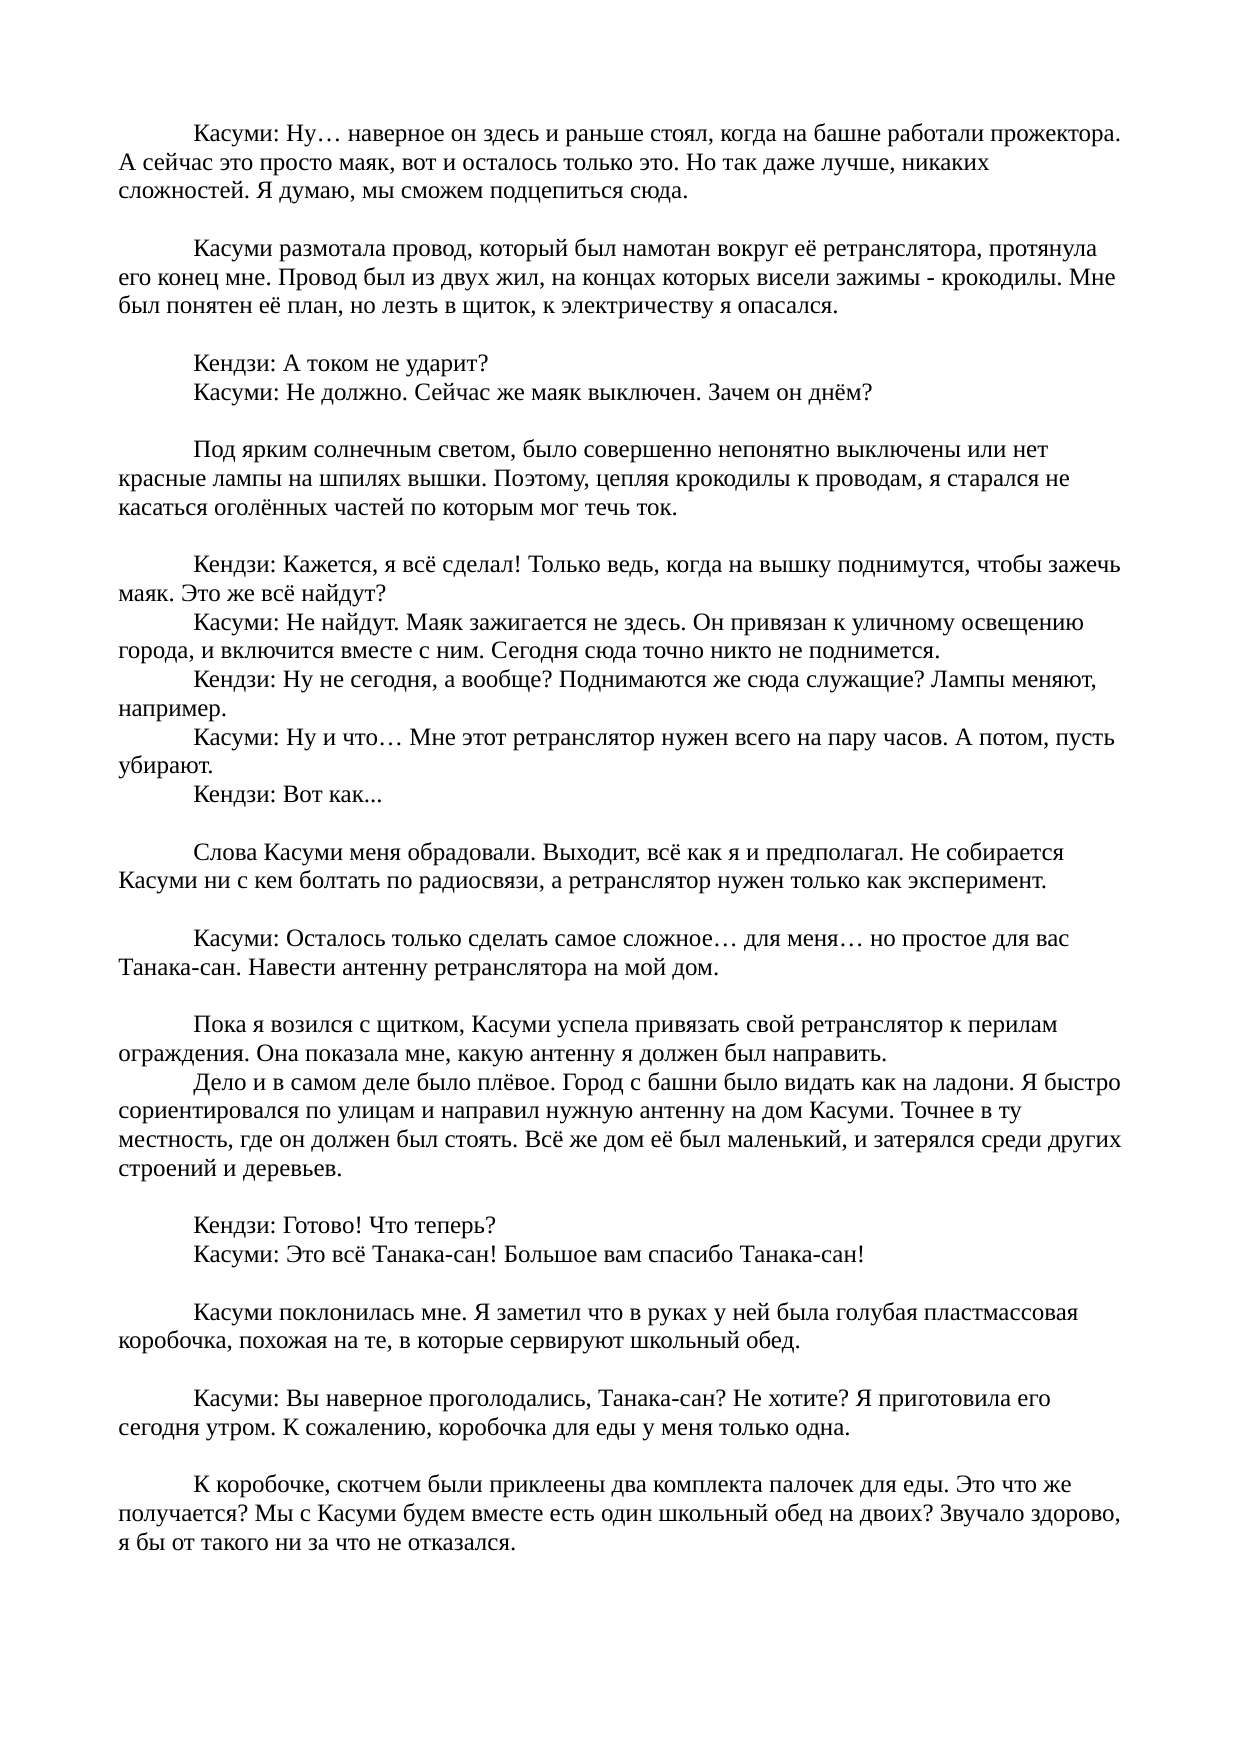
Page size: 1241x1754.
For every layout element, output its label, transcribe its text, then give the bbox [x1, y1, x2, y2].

text Пока я возился с щитком, Касуми успела привязать свой ретранслятор к перилам ограждения. Она показала мне, какую антенну я должен был направить. [118, 1009, 1122, 1067]
text Слова Касуми меня обрадовали. Выходит, всё как я и предполагал. Не собирается Касуми ни с кем болтать по радиосвязи, а ретранслятор нужен только как эксперимент. [118, 837, 1122, 894]
text Кендзи: Кажется, я всё сделал! Только ведь, когда на вышку поднимутся, чтобы зажечь маяк. Это же всё найдут? [118, 549, 1122, 607]
text Касуми: Осталось только сделать самое сложное… для меня… но простое для вас Танака-сан. Навести антенну ретранслятора на мой дом. [118, 923, 1122, 981]
text Касуми: Ну и что… Мне этот ретранслятор нужен всего на пару часов. А потом, пусть убирают. [118, 722, 1122, 779]
text Касуми: Вы наверное проголодались, Танака-сан? Не хотите? Я приготовила его сегодня утром. К сожалению, коробочка для еды у меня только одна. [118, 1383, 1122, 1441]
text Касуми: Это всё Танака-сан! Большое вам спасибо Танака-сан! [118, 1239, 1122, 1268]
text Касуми: Ну… наверное он здесь и раньше стоял, когда на башне работали прожектора. А сейчас это просто маяк, вот и осталось только это. Но так даже лучше, никаких сложностей. Я думаю, мы сможем подцепиться сюда. [118, 118, 1122, 204]
text Дело и в самом деле было плёвое. Город с башни было видать как на ладони. Я быстро сориентировался по улицам и направил нужную антенну на дом Касуми. Точнее в ту местность, где он должен был стоять. Всё же дом её был маленький, и затерялся среди других строений и деревьев. [118, 1067, 1122, 1182]
text Кендзи: А током не ударит? [118, 348, 1122, 377]
text Под ярким солнечным светом, было совершенно непонятно выключены или нет красные лампы на шпилях вышки. Поэтому, цепляя крокодилы к проводам, я старался не касаться оголённых частей по которым мог течь ток. [118, 434, 1122, 521]
text Касуми: Не должно. Сейчас же маяк выключен. Зачем он днём? [118, 377, 1122, 406]
text Кендзи: Готово! Что теперь? [118, 1211, 1122, 1239]
text Кендзи: Ну не сегодня, а вообще? Поднимаются же сюда служащие? Лампы меняют, например. [118, 664, 1122, 722]
text К коробочке, скотчем были приклеены два комплекта палочек для еды. Это что же получается? Мы с Касуми будем вместе есть один школьный обед на двоих? Звучало здорово, я бы от такого ни за что не отказался. [118, 1469, 1122, 1556]
text Касуми размотала провод, который был намотан вокруг её ретранслятора, протянула его конец мне. Провод был из двух жил, на концах которых висели зажимы - крокодилы. Мне был понятен её план, но лезть в щиток, к электричеству я опасался. [118, 233, 1122, 319]
text Касуми поклонилась мне. Я заметил что в руках у ней была голубая пластмассовая коробочка, похожая на те, в которые сервируют школьный обед. [118, 1297, 1122, 1354]
text Кендзи: Вот как... [118, 779, 1122, 808]
text Касуми: Не найдут. Маяк зажигается не здесь. Он привязан к уличному освещению города, и включится вместе с ним. Сегодня сюда точно никто не поднимется. [118, 607, 1122, 664]
